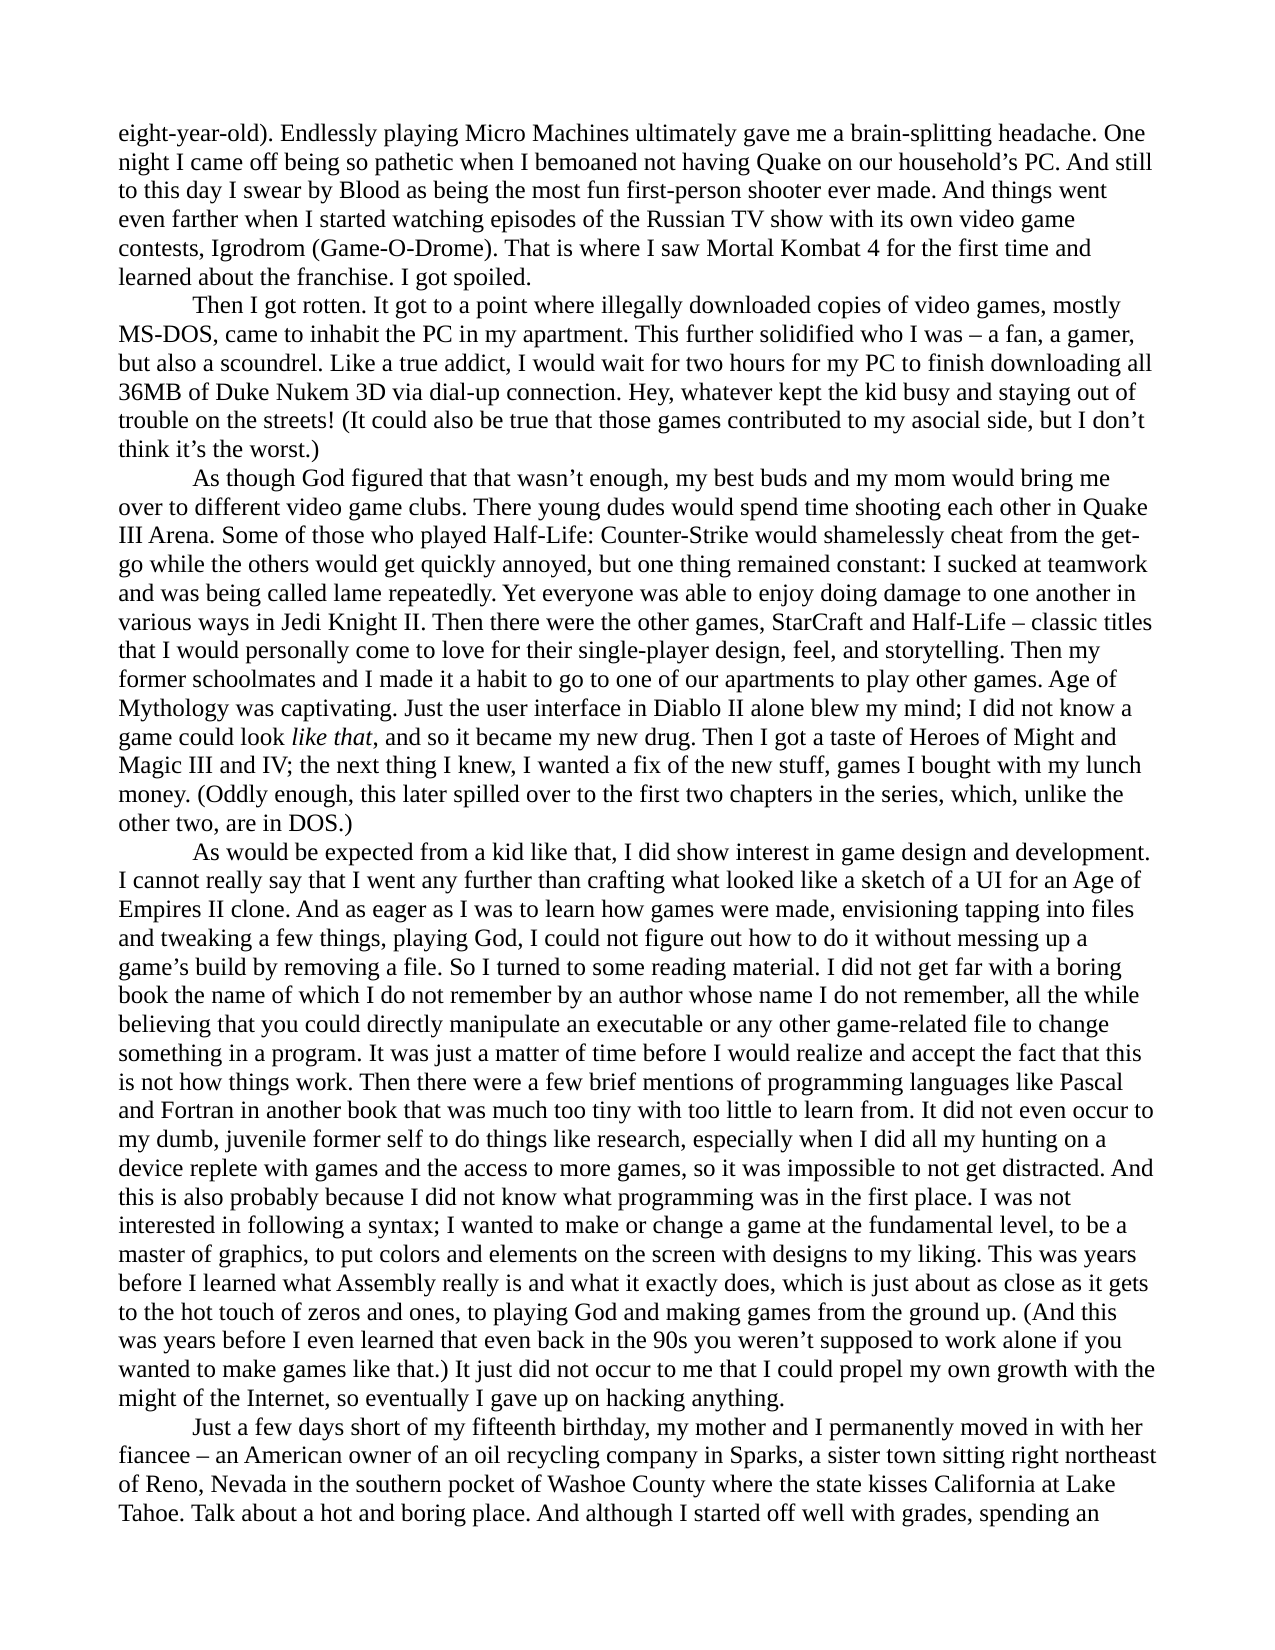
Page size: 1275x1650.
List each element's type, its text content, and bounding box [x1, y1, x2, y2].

text As though God figured that that wasn’t enough, my best buds and my mom would bring me over to different video game clubs. There young dudes would spend time shooting each other in Quake III Arena. Some of those who played Half-Life: Counter-Strike would shamelessly cheat from the get-go while the others would get quickly annoyed, but one thing remained constant: I sucked at teamwork and was being called lame repeatedly. Yet everyone was able to enjoy doing damage to one another in various ways in Jedi Knight II. Then there were the other games, StarCraft and Half-Life – classic titles that I would personally come to love for their single-player design, feel, and storytelling. Then my former schoolmates and I made it a habit to go to one of our apartments to play other games. Age of Mythology was captivating. Just the user interface in Diablo II alone blew my mind; I did not know a game could look like that, and so it became my new drug. Then I got a taste of Heroes of Might and Magic III and IV; the next thing I knew, I wanted a fix of the new stuff, games I bought with my lunch money. (Oddly enough, this later spilled over to the first two chapters in the series, which, unlike the other two, are in DOS.) [118, 463, 1157, 837]
text Then I got rotten. It got to a point where illegally downloaded copies of video games, mostly MS-DOS, came to inhabit the PC in my apartment. This further solidified who I was – a fan, a gamer, but also a scoundrel. Like a true addict, I would wait for two hours for my PC to finish downloading all 36MB of Duke Nukem 3D via dial-up connection. Hey, whatever kept the kid busy and staying out of trouble on the streets! (It could also be true that those games contributed to my asocial side, but I don’t think it’s the worst.) [118, 291, 1157, 463]
text eight-year-old). Endlessly playing Micro Machines ultimately gave me a brain-splitting headache. One night I came off being so pathetic when I bemoaned not having Quake on our household’s PC. And still to this day I swear by Blood as being the most fun first-person shooter ever made. And things went even farther when I started watching episodes of the Russian TV show with its own video game contests, Igrodrom (Game-O-Drome). That is where I saw Mortal Kombat 4 for the first time and learned about the franchise. I got spoiled. [118, 118, 1157, 291]
text Just a few days short of my fifteenth birthday, my mother and I permanently moved in with her fiancee – an American owner of an oil recycling company in Sparks, a sister town sitting right northeast of Reno, Nevada in the southern pocket of Washoe County where the state kisses California at Lake Tahoe. Talk about a hot and boring place. And although I started off well with grades, spending an [118, 1412, 1157, 1527]
text As would be expected from a kid like that, I did show interest in game design and development. I cannot really say that I went any further than crafting what looked like a sketch of a UI for an Age of Empires II clone. And as eager as I was to learn how games were made, envisioning tapping into files and tweaking a few things, playing God, I could not figure out how to do it without messing up a game’s build by removing a file. So I turned to some reading material. I did not get far with a boring book the name of which I do not remember by an author whose name I do not remember, all the while believing that you could directly manipulate an executable or any other game-related file to change something in a program. It was just a matter of time before I would realize and accept the fact that this is not how things work. Then there were a few brief mentions of programming languages like Pascal and Fortran in another book that was much too tiny with too little to learn from. It did not even occur to my dumb, juvenile former self to do things like research, especially when I did all my hunting on a device replete with games and the access to more games, so it was impossible to not get distracted. And this is also probably because I did not know what programming was in the first place. I was not interested in following a syntax; I wanted to make or change a game at the fundamental level, to be a master of graphics, to put colors and elements on the screen with designs to my liking. This was years before I learned what Assembly really is and what it exactly does, which is just about as close as it gets to the hot touch of zeros and ones, to playing God and making games from the ground up. (And this was years before I even learned that even back in the 90s you weren’t supposed to work alone if you wanted to make games like that.) It just did not occur to me that I could propel my own growth with the might of the Internet, so eventually I gave up on hacking anything. [118, 837, 1157, 1412]
